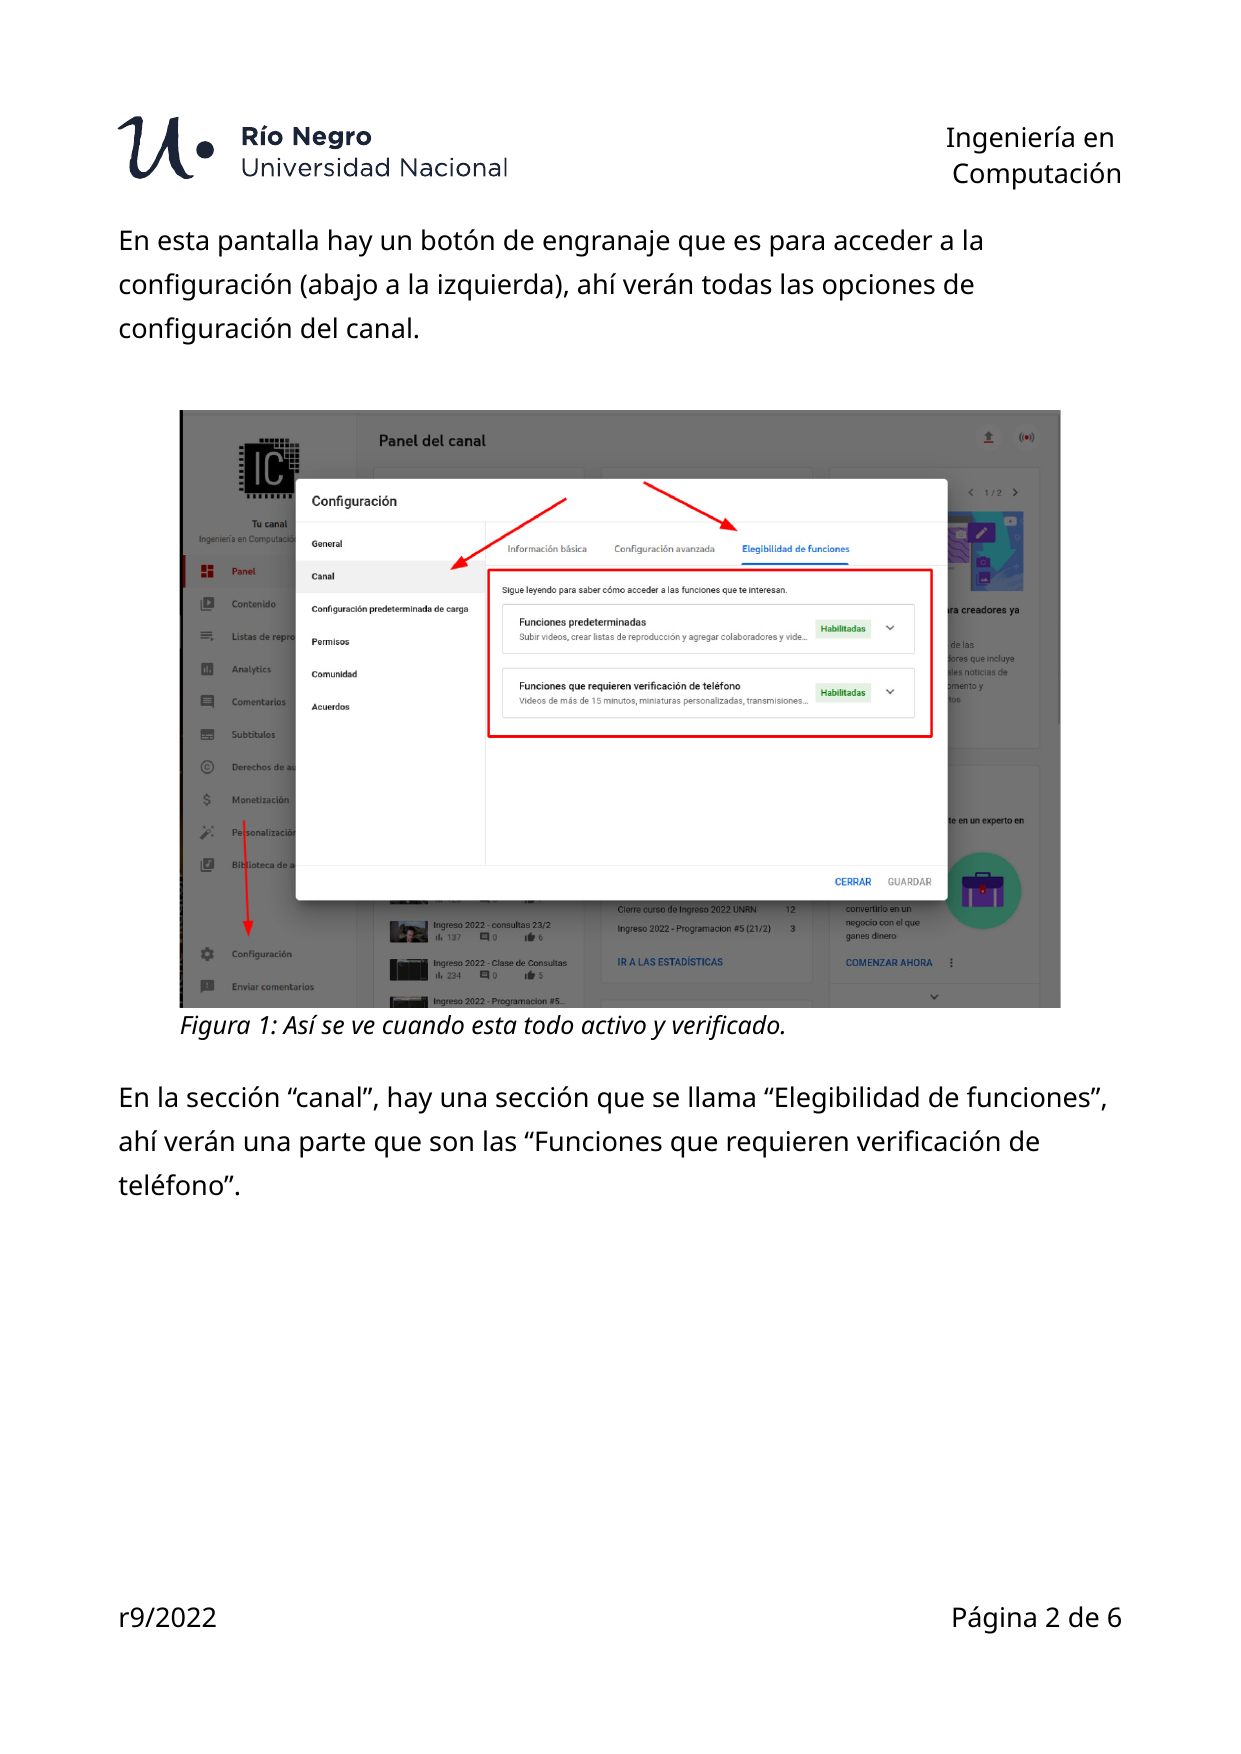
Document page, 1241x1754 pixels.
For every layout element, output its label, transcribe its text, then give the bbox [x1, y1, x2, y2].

text Figura 1: Así se ve cuando esta todo activo y verificado. [179, 1008, 1061, 1041]
picture [179, 410, 1061, 1008]
text En esta pantalla hay un botón de engranaje que es para acceder a la configuración (abajo a la izquierda), ahí verán todas las opciones de configuración del canal. [118, 221, 1122, 347]
text En la sección “canal”, hay una sección que se llama “Elegibilidad de funciones”, ahí verán una parte que son las “Funciones que requieren verificación de teléfono”. [118, 368, 1122, 1203]
